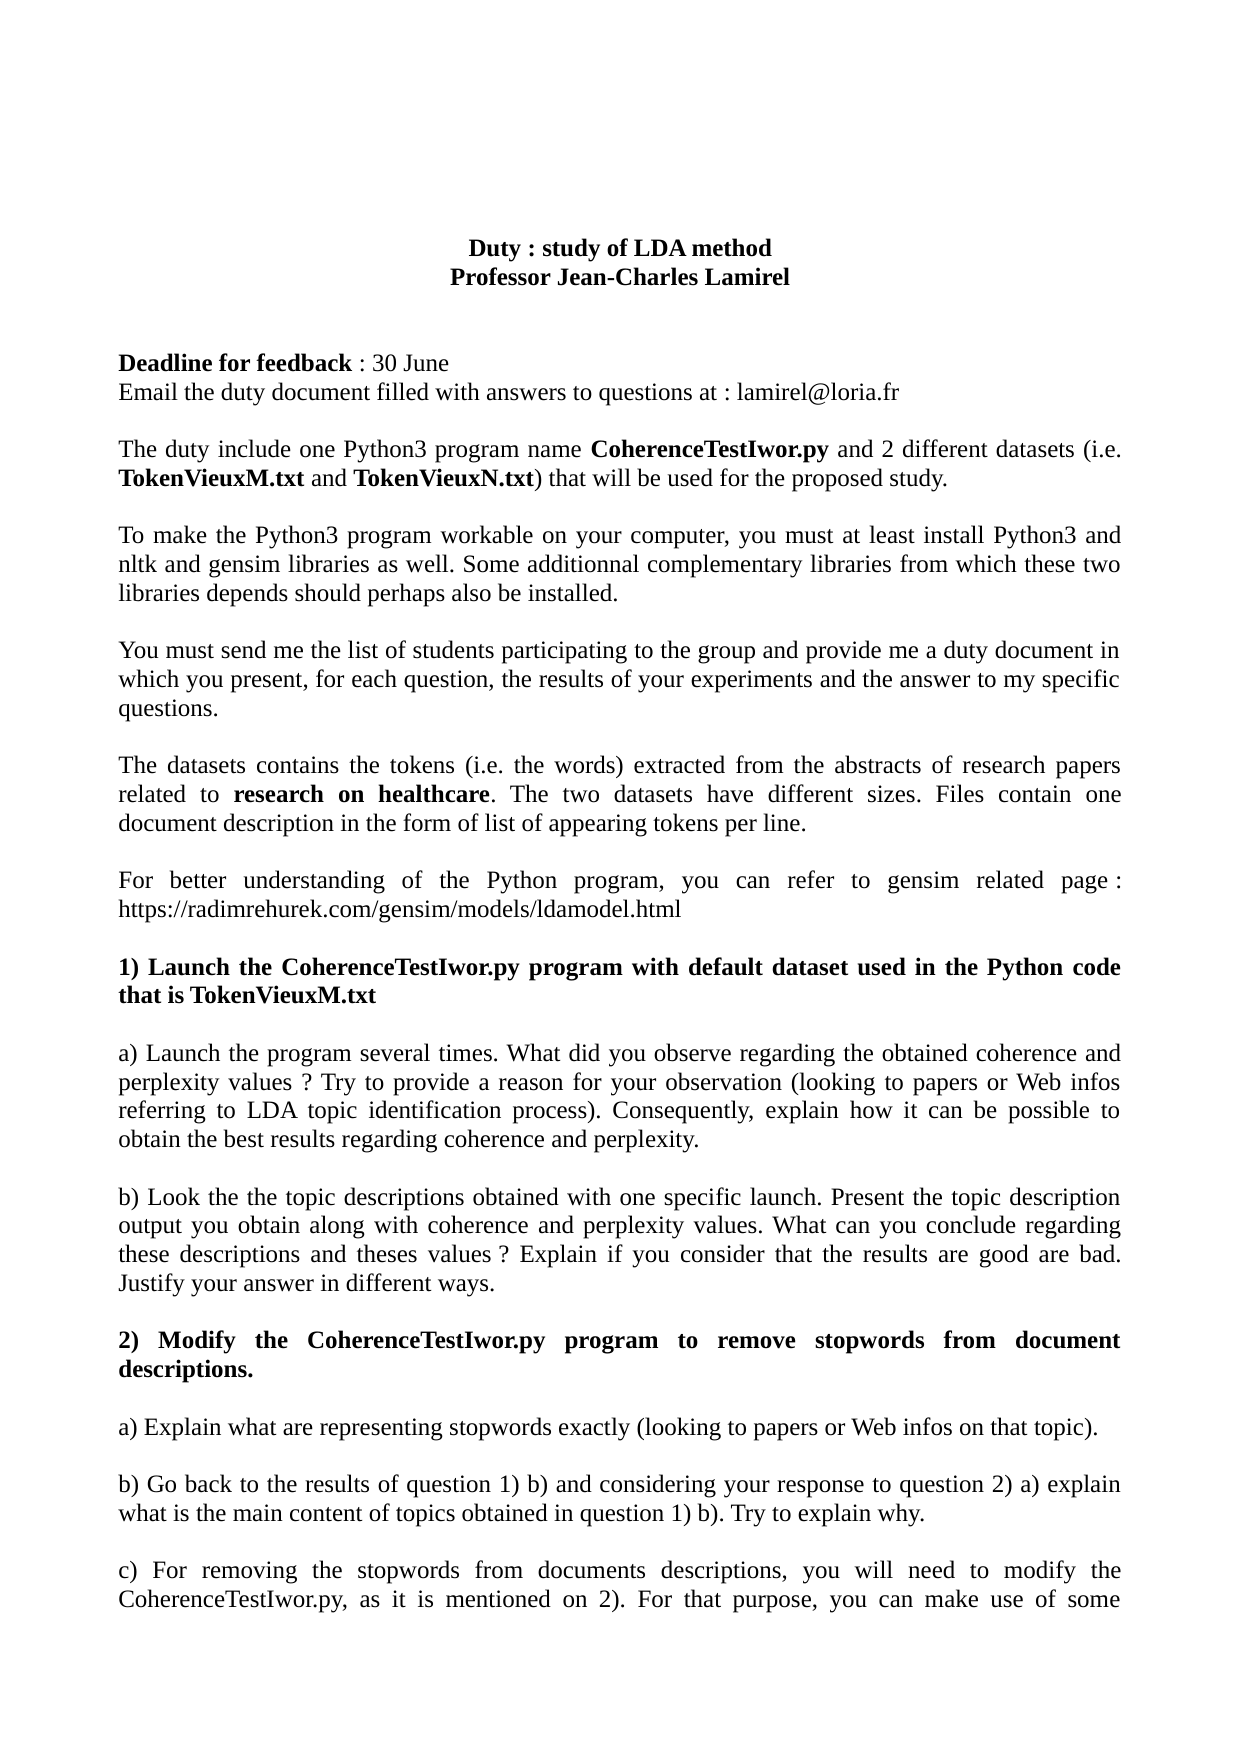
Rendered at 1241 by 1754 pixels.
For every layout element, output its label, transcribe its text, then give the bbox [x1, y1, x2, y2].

text To make the Python3 program workable on your computer, you must at least install Python3 and nltk and gensim libraries as well. Some additionnal complementary libraries from which these two libraries depends should perhaps also be installed. [118, 521, 1122, 607]
text The datasets contains the tokens (i.e. the words) extracted from the abstracts of research papers related to research on healthcare. The two datasets have different sizes. Files contain one document description in the form of list of appearing tokens per line. [118, 751, 1122, 837]
text Email the duty document filled with answers to questions at : lamirel@loria.fr [118, 377, 1122, 406]
text a) Launch the program several times. What did you observe regarding the obtained coherence and perplexity values ? Try to provide a reason for your observation (looking to papers or Web infos referring to LDA topic identification process). Consequently, explain how it can be possible to obtain the best results regarding coherence and perplexity. [118, 1038, 1122, 1153]
text b) Go back to the results of question 1) b) and considering your response to question 2) a) explain what is the main content of topics obtained in question 1) b). Try to explain why. [118, 1469, 1122, 1527]
text The duty include one Python3 program name CoherenceTestIwor.py and 2 different datasets (i.e. TokenVieuxM.txt and TokenVieuxN.txt) that will be used for the proposed study. [118, 434, 1122, 492]
text c) For removing the stopwords from documents descriptions, you will need to modify the CoherenceTestIwor.py, as it is mentioned on 2). For that purpose, you can make use of some [118, 1556, 1122, 1613]
text 2) Modify the CoherenceTestIwor.py program to remove stopwords from document descriptions. [118, 1326, 1122, 1383]
text Professor Jean-Charles Lamirel [118, 262, 1122, 291]
text You must send me the list of students participating to the group and provide me a duty document in which you present, for each question, the results of your experiments and the answer to my specific questions. [118, 636, 1122, 722]
text For better understanding of the Python program, you can refer to gensim related page : https://radimrehurek.com/gensim/models/ldamodel.html [118, 866, 1122, 923]
text 1) Launch the CoherenceTestIwor.py program with default dataset used in the Python code that is TokenVieuxM.txt [118, 952, 1122, 1009]
text Deadline for feedback : 30 June [118, 348, 1122, 377]
text a) Explain what are representing stopwords exactly (looking to papers or Web infos on that topic). [118, 1412, 1122, 1441]
text b) Look the the topic descriptions obtained with one specific launch. Present the topic description output you obtain along with coherence and perplexity values. What can you conclude regarding these descriptions and theses values ? Explain if you consider that the results are good are bad. Justify your answer in different ways. [118, 1182, 1122, 1297]
text Duty : study of LDA method [118, 233, 1122, 262]
